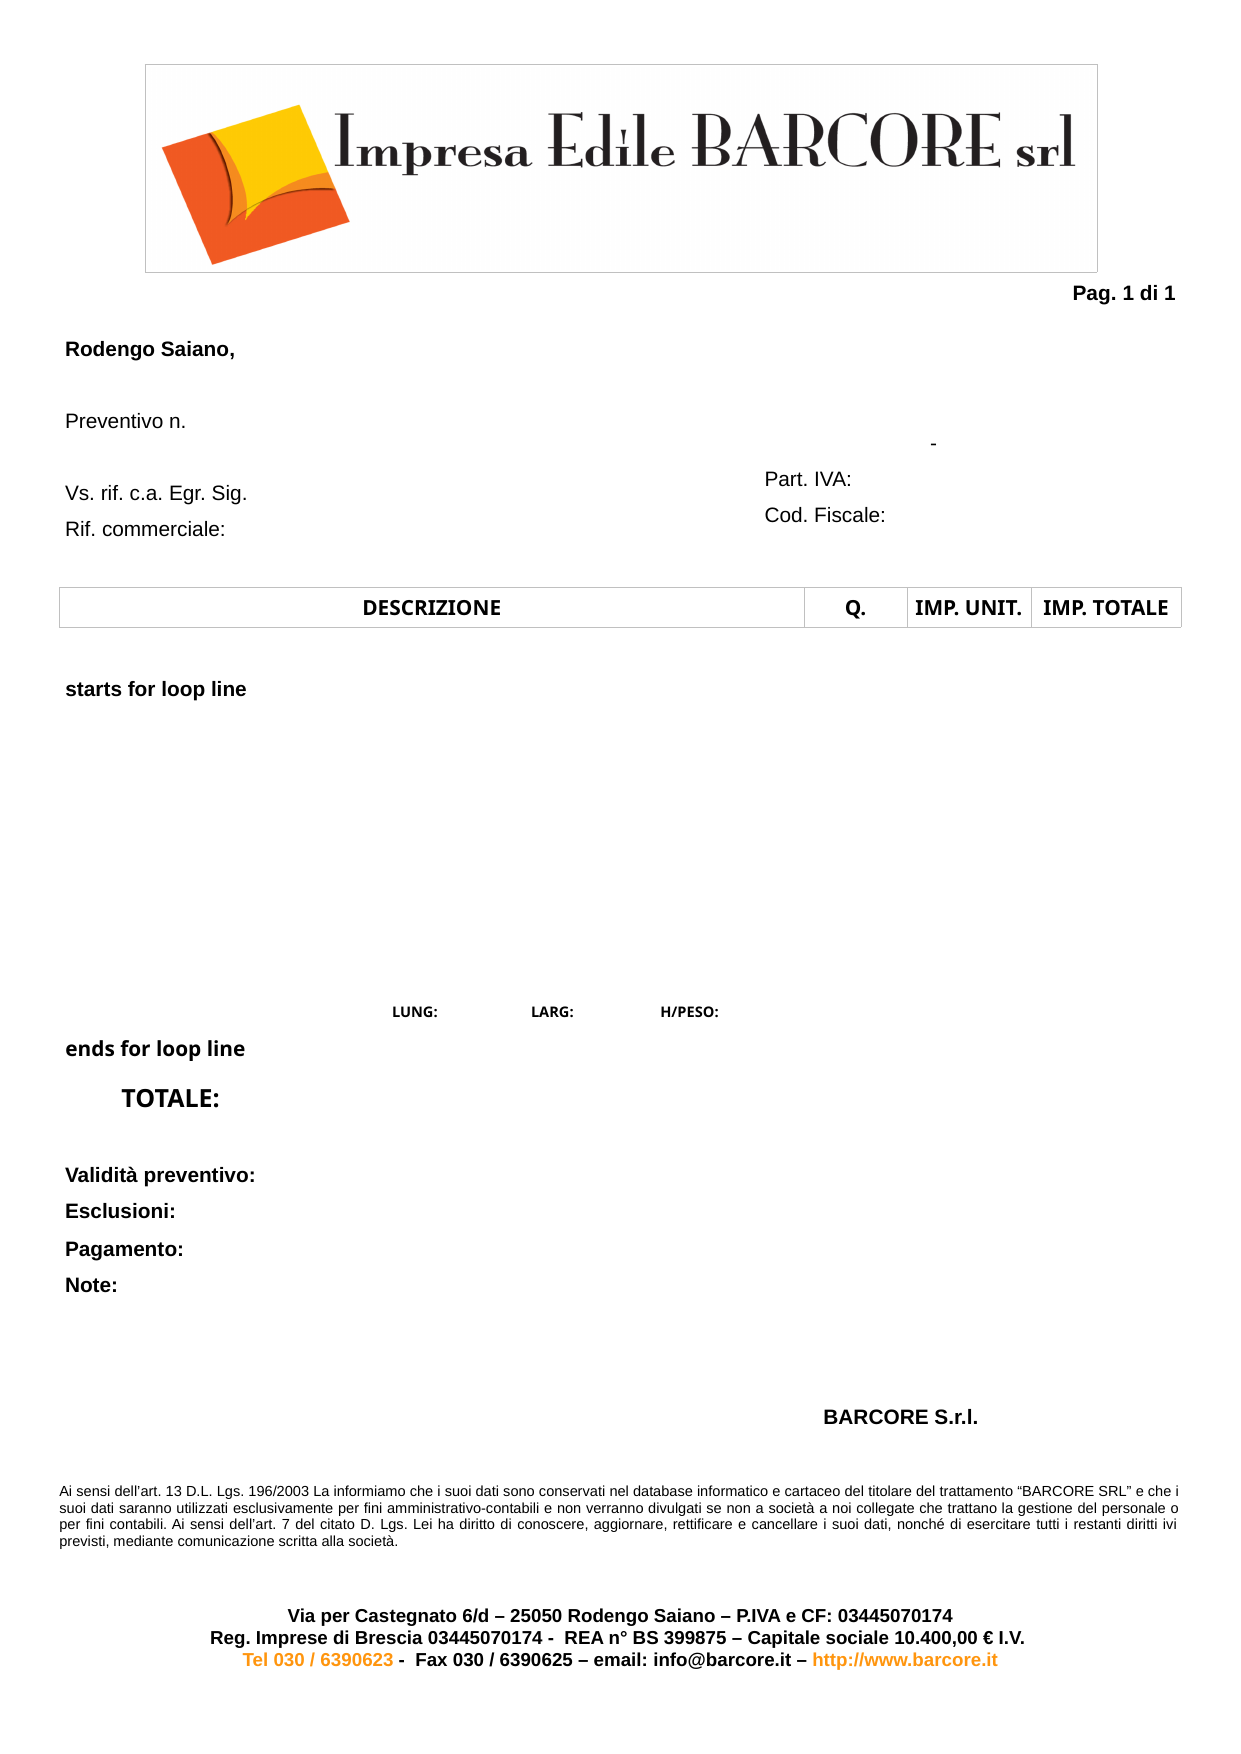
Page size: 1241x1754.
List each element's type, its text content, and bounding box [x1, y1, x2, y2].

table_cell H/PESO: [654, 995, 804, 1028]
table_cell [734, 547, 1181, 587]
table_cell <formatLang(o.validity, date=True) if o.validity else ""> [263, 1157, 1181, 1193]
table_cell [804, 995, 1180, 1028]
table_header starts for loop line [59, 670, 1180, 707]
table_cell IMP. TOTALE [1032, 588, 1181, 627]
table_cell ends for loop line [59, 1028, 1180, 1069]
table_cell LARG: [525, 995, 654, 1028]
picture [147, 67, 1094, 270]
table_cell <o.exclusion or ''> [263, 1193, 1181, 1230]
table_cell Note: [59, 1267, 262, 1303]
table_cell Q. [805, 588, 907, 627]
text <setLang(o.partner_id.lang or 'it_IT')> [59, 314, 1181, 331]
table_header [59, 1399, 620, 1434]
table_cell LUNG: [386, 995, 525, 1028]
table_header Rodengo Saiano, <formatLang(o.date_order, date=True) if o.date_order else ""> Preventivo n. <o.name> <"(valido fino al %s)" % formatLang(o.validity, date=True) if o.validity else ""> Vs. rif. c.a. Egr. Sig. <o.client_order_ref> Rif. commerciale: <(o.user_id and o.user_id.name) or ''> [59, 331, 733, 547]
table_cell <(o.payment_term and o.payment_term.name) or ''> [263, 1230, 1181, 1267]
table_cell <formatLang(l.price_unit, digits=get_digits(dp='Account'))> <o.currency_id.symbol> [907, 707, 1031, 995]
table_header BARCORE S.r.l. [620, 1399, 1181, 1434]
table_header TOTALE: <formatLang(o.amount_untaxed, digits=get_digits(dp='Account'))> <o.currency_id.symbol> [59, 1075, 1181, 1121]
table_cell Pagamento: [59, 1230, 262, 1267]
table_cell [59, 995, 386, 1028]
table_cell <formatLang(l.product_uom_qty, digits=get_digits(dp='Account'))> [804, 707, 907, 995]
table_cell <formatLang(l.price_subtotal, digits=get_digits(dp='Account'))> <o.currency_id.symbol> [1031, 707, 1180, 995]
table_cell [59, 1121, 1181, 1157]
table_cell DESCRIZIONE [60, 588, 804, 627]
text Ai sensi dell’art. 13 D.L. Lgs. 196/2003 La informiamo che i suoi dati sono conservati nel database informatico e cartaceo del titolare del trattamento “BARCORE SRL” e che i suoi dati saranno utilizzati esclusivamente per fini amministrativo-contabili e non verranno divulgati se non a società a noi collegate che trattano la gestione del personale o per fini contabili. Ai sensi dell’art. 7 del citato D. Lgs. Lei ha diritto di conoscere, aggiornare, rettificare e cancellare i suoi dati, nonché di esercitare tutti i restanti diritti ivi previsti, mediante comunicazione scritta alla società. [59, 1482, 1181, 1549]
table_header <o.partner_id.name> <o.partner_id.street> <o.partner_id.zip> - <o.partner_id.city> Part. IVA: <o.partner_id.fiscalcode> Cod. Fiscale: <o.partner_id.fiscalcode> [734, 331, 1181, 547]
table_cell <l.name><set_counter('id', 1 + get_counter('id'))> [59, 707, 804, 995]
table_cell IMP. UNIT. [908, 588, 1031, 627]
table_cell <(o.note) or ''> [263, 1267, 1181, 1303]
table_cell [59, 547, 733, 587]
table_cell Validità preventivo: [59, 1157, 262, 1193]
table_cell [59, 628, 1181, 1074]
table_cell Esclusioni: [59, 1193, 262, 1230]
